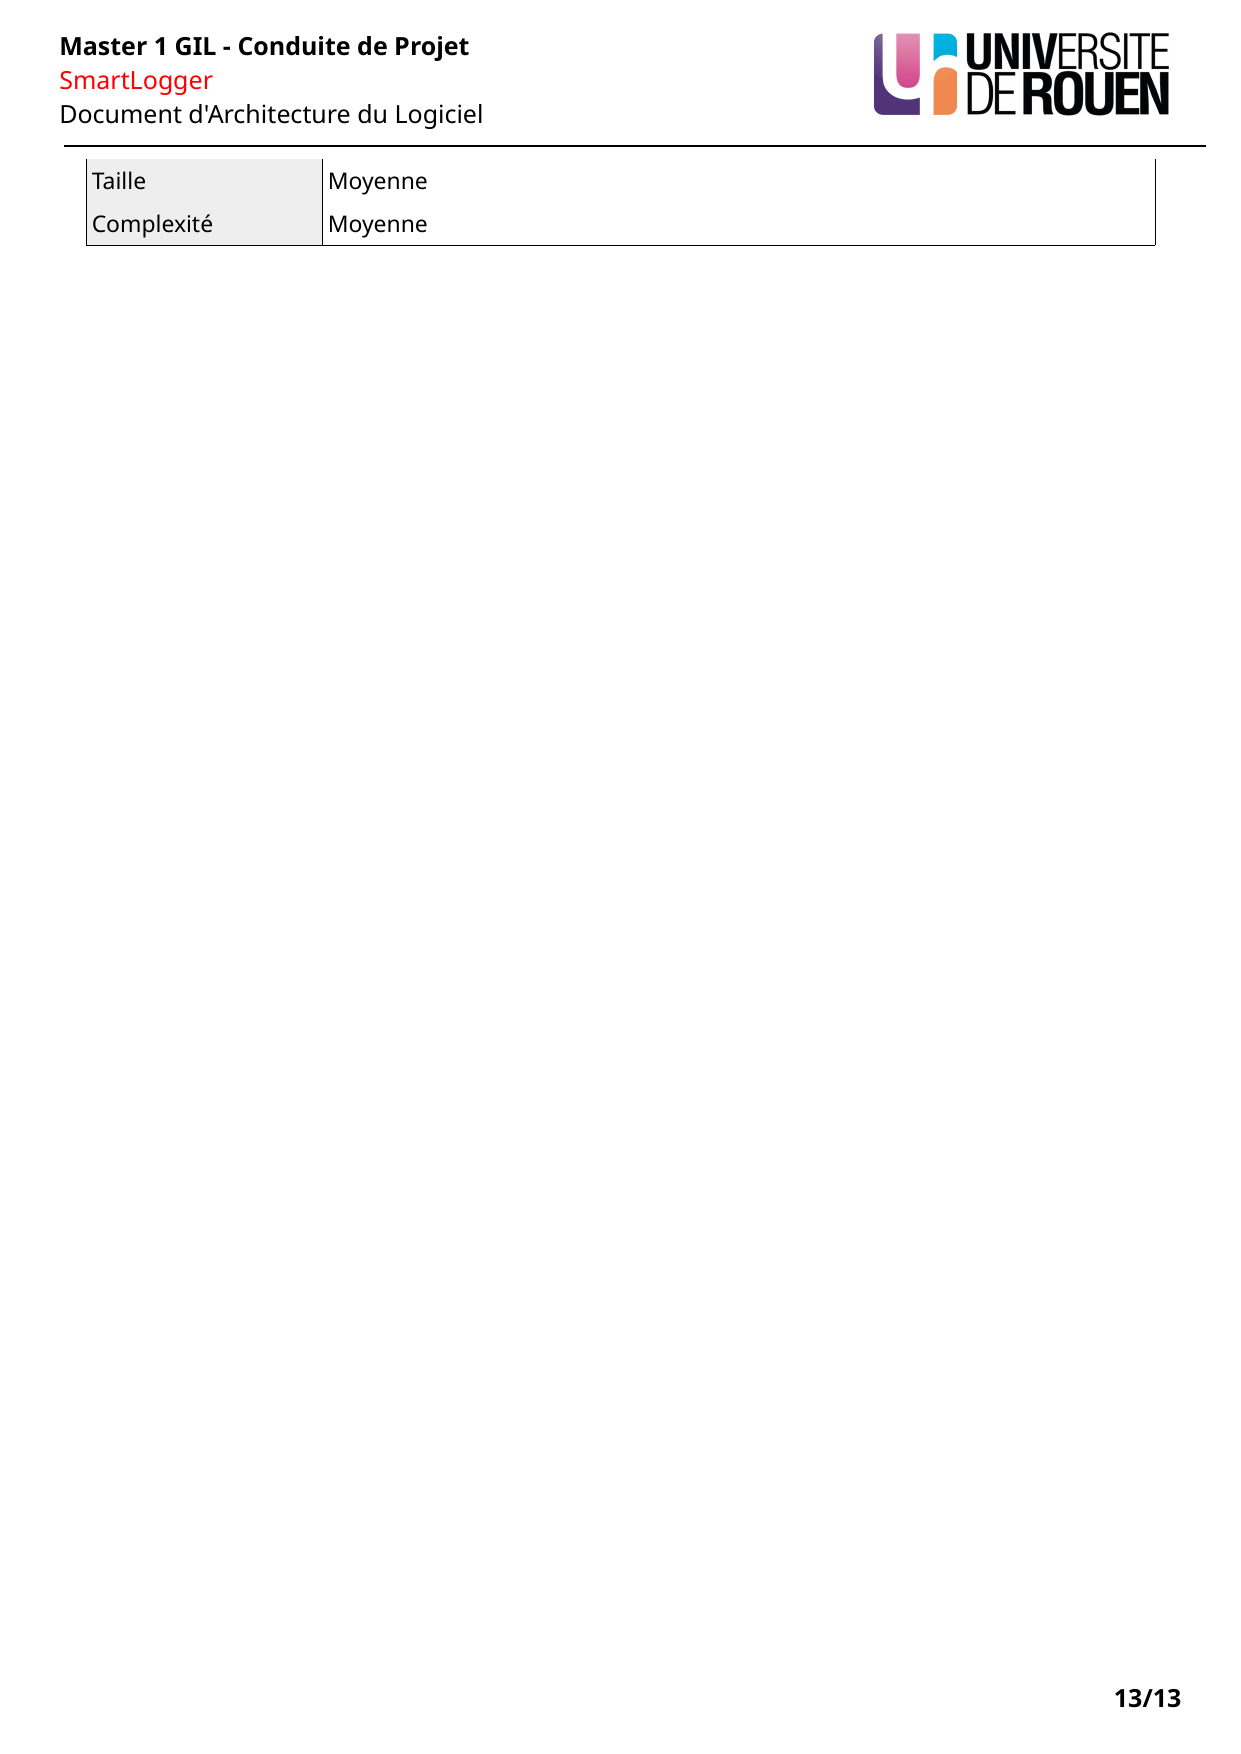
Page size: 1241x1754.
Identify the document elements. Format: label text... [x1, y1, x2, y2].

picture [872, 32, 1170, 118]
table_cell Complexité [87, 202, 322, 245]
table_cell Moyenne [323, 202, 1155, 245]
table_cell Moyenne [323, 159, 1155, 202]
table_cell Taille [87, 159, 322, 202]
